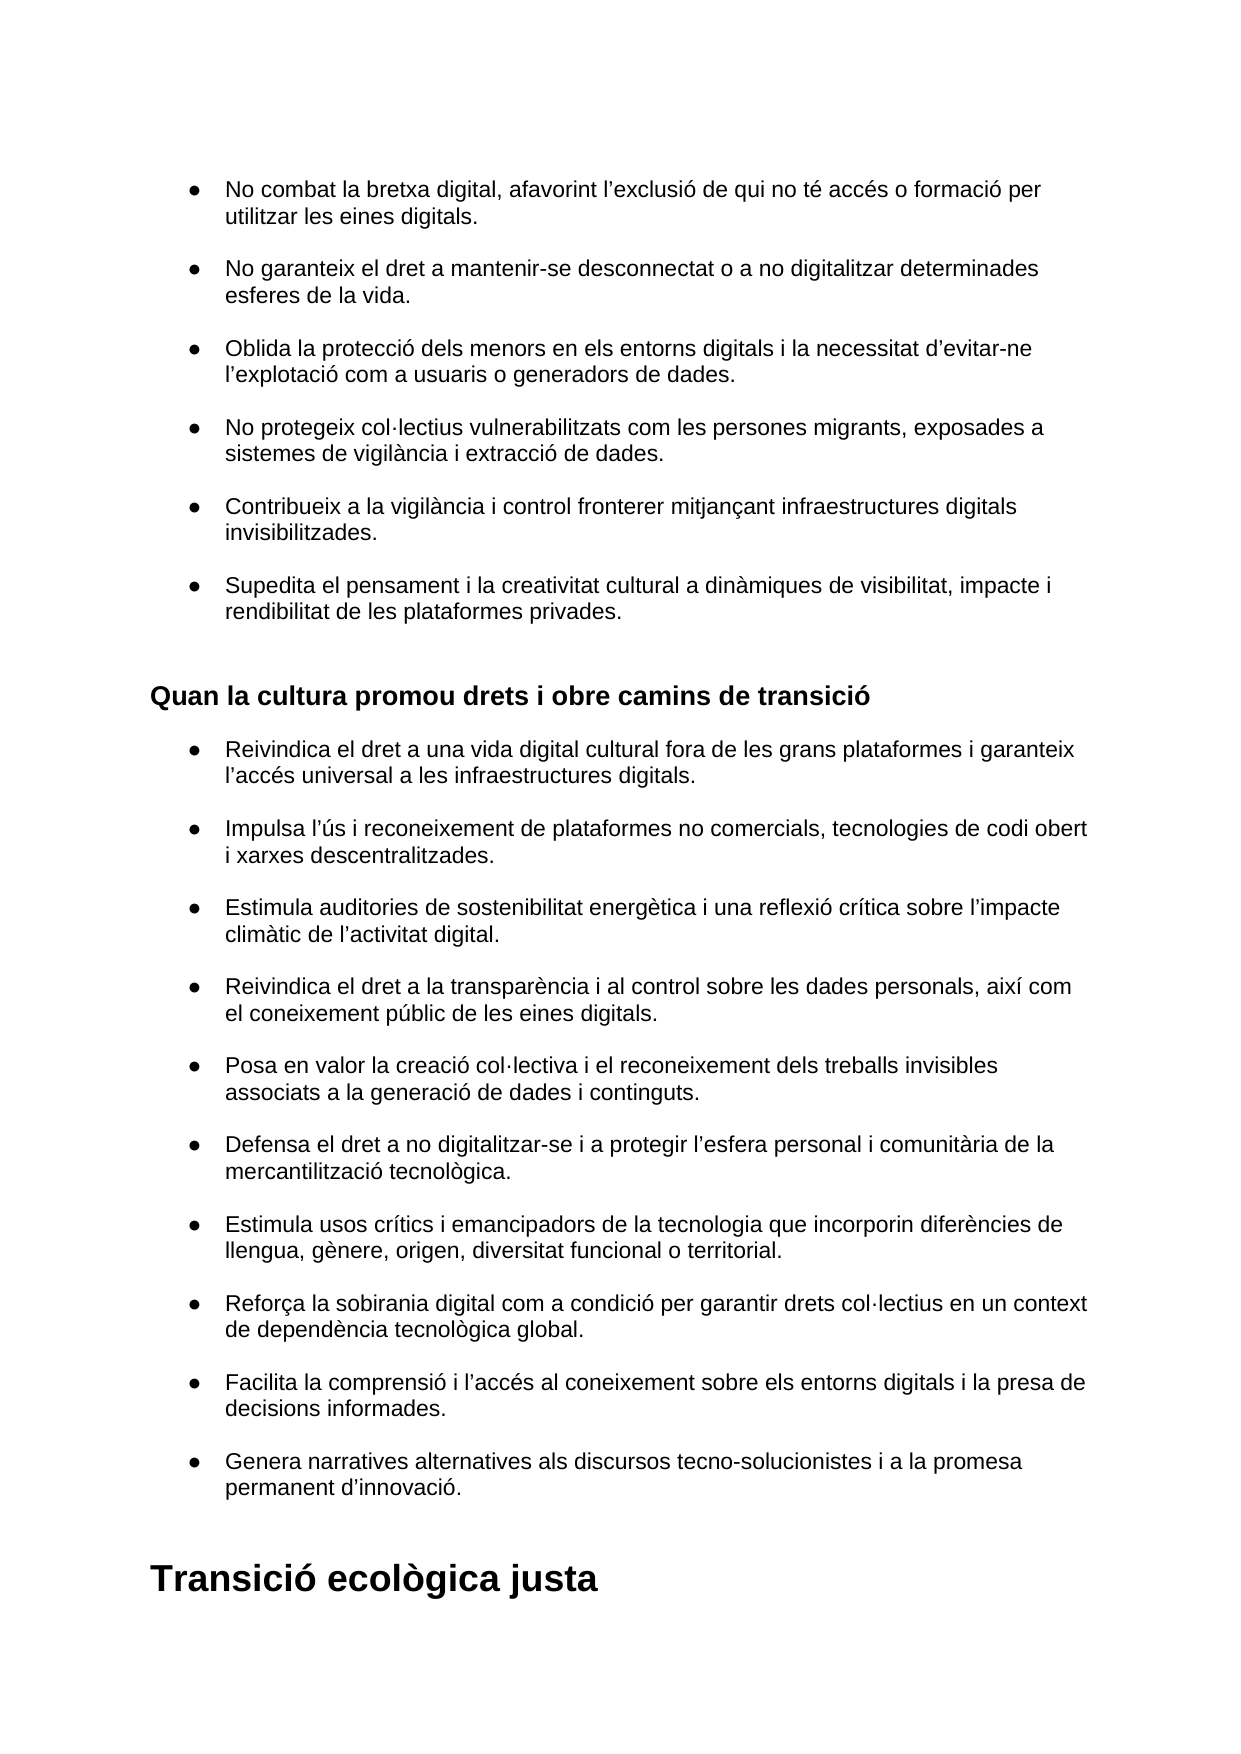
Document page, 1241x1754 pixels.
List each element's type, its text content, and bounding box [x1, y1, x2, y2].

list Estimula usos crítics i emancipadors de la tecnologia que incorporin diferències de llengua, gènere, origen, diversitat funcional o territorial. [187, 1211, 1090, 1289]
list Genera narratives alternatives als discursos tecno-solucionistes i a la promesa permanent d’innovació. [187, 1448, 1090, 1527]
list Oblida la protecció dels menors en els entorns digitals i la necessitat d’evitar-ne l’explotació com a usuaris o generadors de dades. [187, 334, 1090, 413]
list No garanteix el dret a mantenir-se desconnectat o a no digitalitzar determinades esferes de la vida. [187, 255, 1090, 334]
list Estimula auditories de sostenibilitat energètica i una reflexió crítica sobre l’impacte climàtic de l’activitat digital. [187, 894, 1090, 973]
list Posa en valor la creació col·lectiva i el reconeixement dels treballs invisibles associats a la generació de dades i continguts. [187, 1052, 1090, 1131]
list Reforça la sobirania digital com a condició per garantir drets col·lectius en un context de dependència tecnològica global. [187, 1289, 1090, 1369]
list Supedita el pensament i la creativitat cultural a dinàmiques de visibilitat, impacte i rendibilitat de les plataformes privades. [187, 572, 1090, 651]
list Reivindica el dret a la transparència i al control sobre les dades personals, així com el coneixement públic de les eines digitals. [187, 973, 1090, 1052]
list [187, 150, 1090, 176]
list Defensa el dret a no digitalitzar-se i a protegir l’esfera personal i comunitària de la mercantilització tecnològica. [187, 1131, 1090, 1211]
list No combat la bretxa digital, afavorint l’exclusió de qui no té accés o formació per utilitzar les eines digitals. [187, 176, 1090, 255]
list Impulsa l’ús i reconeixement de plataformes no comercials, tecnologies de codi obert i xarxes descentralitzades. [187, 815, 1090, 894]
list No protegeix col·lectius vulnerabilitzats com les persones migrants, exposades a sistemes de vigilància i extracció de dades. [187, 413, 1090, 493]
subtitle Quan la cultura promou drets i obre camins de transició [150, 680, 1090, 711]
list Contribueix a la vigilància i control fronterer mitjançant infraestructures digitals invisibilitzades. [187, 493, 1090, 572]
list Facilita la comprensió i l’accés al coneixement sobre els entorns digitals i la presa de decisions informades. [187, 1369, 1090, 1448]
list Reivindica el dret a una vida digital cultural fora de les grans plataformes i garanteix l’accés universal a les infraestructures digitals. [187, 736, 1090, 815]
subtitle Transició ecològica justa [150, 1556, 1090, 1599]
